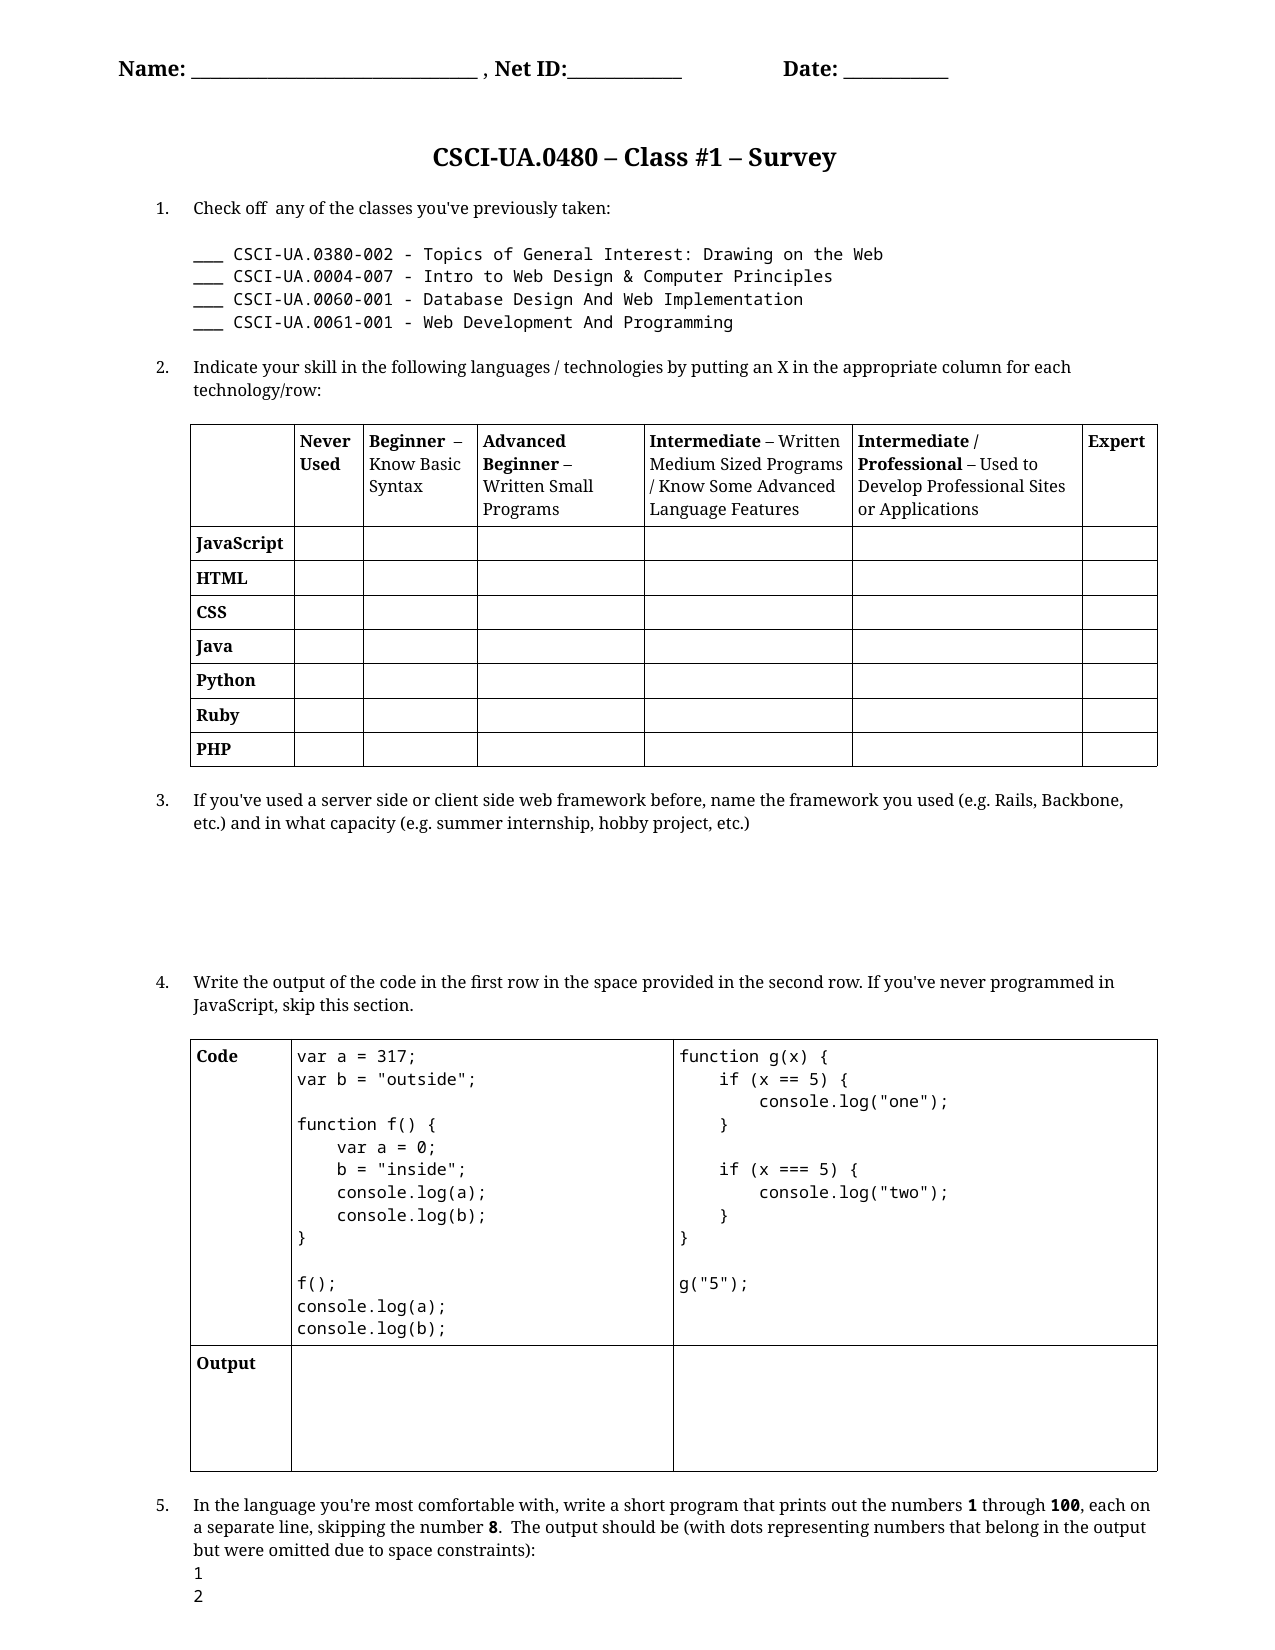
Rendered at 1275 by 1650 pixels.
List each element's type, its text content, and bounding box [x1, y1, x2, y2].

table_cell [853, 664, 1082, 697]
table_cell [295, 561, 363, 595]
table_cell [295, 733, 363, 766]
table_cell [1083, 630, 1157, 663]
table_cell [292, 1346, 673, 1471]
table_cell [1083, 664, 1157, 697]
table_cell [364, 527, 477, 560]
table_cell [295, 527, 363, 560]
table_cell [853, 527, 1082, 560]
table_header Code [191, 1040, 291, 1345]
table_cell [478, 527, 644, 560]
table_cell [853, 561, 1082, 595]
list Indicate your skill in the following languages / technologies by putting an X in the appropriate column for each technology/row: [156, 356, 1157, 424]
table_cell [853, 733, 1082, 766]
table_cell [645, 527, 852, 560]
table_cell [295, 630, 363, 663]
table_cell [853, 630, 1082, 663]
table_cell [645, 630, 852, 663]
list ___ CSCI-UA.0380-002 - Topics of General Interest: Drawing on the Web ___ CSCI-UA.0004-007 - Intro to Web Design & Computer Principles ___ CSCI-UA.0060-001 - Database Design And Web Implementation ___ CSCI-UA.0061-001 - Web Development And Programming [156, 219, 1157, 356]
table_cell Output [191, 1346, 291, 1471]
table_cell JavaScript [191, 527, 294, 560]
table_header Advanced Beginner – Written Small Programs [478, 425, 644, 526]
table_cell [645, 596, 852, 629]
table_header Intermediate / Professional – Used to Develop Professional Sites or Applications [853, 425, 1082, 526]
table_cell [853, 596, 1082, 629]
table_cell Python [191, 664, 294, 697]
table_cell [478, 699, 644, 732]
table_cell [674, 1346, 1157, 1471]
table_cell Java [191, 630, 294, 663]
table_cell HTML [191, 561, 294, 595]
table_header var a = 317; var b = "outside"; function f() { var a = 0; b = "inside"; console.log(a); console.log(b); } f(); console.log(a); console.log(b); [292, 1040, 673, 1345]
table_cell [364, 733, 477, 766]
list Check off any of the classes you've previously taken: [156, 197, 1157, 219]
table_header Intermediate – Written Medium Sized Programs / Know Some Advanced Language Features [645, 425, 852, 526]
table_cell [853, 699, 1082, 732]
table_cell [478, 630, 644, 663]
table_cell [364, 630, 477, 663]
table_cell PHP [191, 733, 294, 766]
list If you've used a server side or client side web framework before, name the framework you used (e.g. Rails, Backbone, etc.) and in what capacity (e.g. summer internship, hobby project, etc.) [156, 789, 1157, 971]
list In the language you're most comfortable with, write a short program that prints out the numbers 1 through 100, each on a separate line, skipping the number 8. The output should be (with dots representing numbers that belong in the output but were omitted due to space constraints): 1 2 . [156, 1493, 1157, 1607]
table_header Never Used [295, 425, 363, 526]
table_cell [478, 733, 644, 766]
table_cell CSS [191, 596, 294, 629]
table_cell [645, 561, 852, 595]
table_cell [295, 596, 363, 629]
table_cell [478, 596, 644, 629]
table_cell Ruby [191, 699, 294, 732]
table_cell [1083, 561, 1157, 595]
table_cell [478, 561, 644, 595]
table_cell [1083, 527, 1157, 560]
table_cell [645, 733, 852, 766]
text Name: ______________________________ , Net ID:____________ Date: ___________ [118, 54, 1157, 111]
table_cell [295, 699, 363, 732]
table_cell [1083, 596, 1157, 629]
table_cell [364, 596, 477, 629]
table_cell [1083, 733, 1157, 766]
text CSCI-UA.0480 – Class #1 – Survey [118, 140, 1157, 174]
table_cell [364, 561, 477, 595]
table_header Beginner – Know Basic Syntax [364, 425, 477, 526]
table_cell [364, 699, 477, 732]
table_header [191, 425, 294, 526]
table_cell [645, 664, 852, 697]
table_cell [364, 664, 477, 697]
table_cell [478, 664, 644, 697]
table_cell [645, 699, 852, 732]
table_cell [1083, 699, 1157, 732]
table_header function g(x) { if (x == 5) { console.log("one"); } if (x === 5) { console.log("two"); } } g("5"); [674, 1040, 1157, 1345]
table_header Expert [1083, 425, 1157, 526]
list Write the output of the code in the first row in the space provided in the second row. If you've never programmed in JavaScript, skip this section. [156, 971, 1157, 1039]
table_cell [295, 664, 363, 697]
